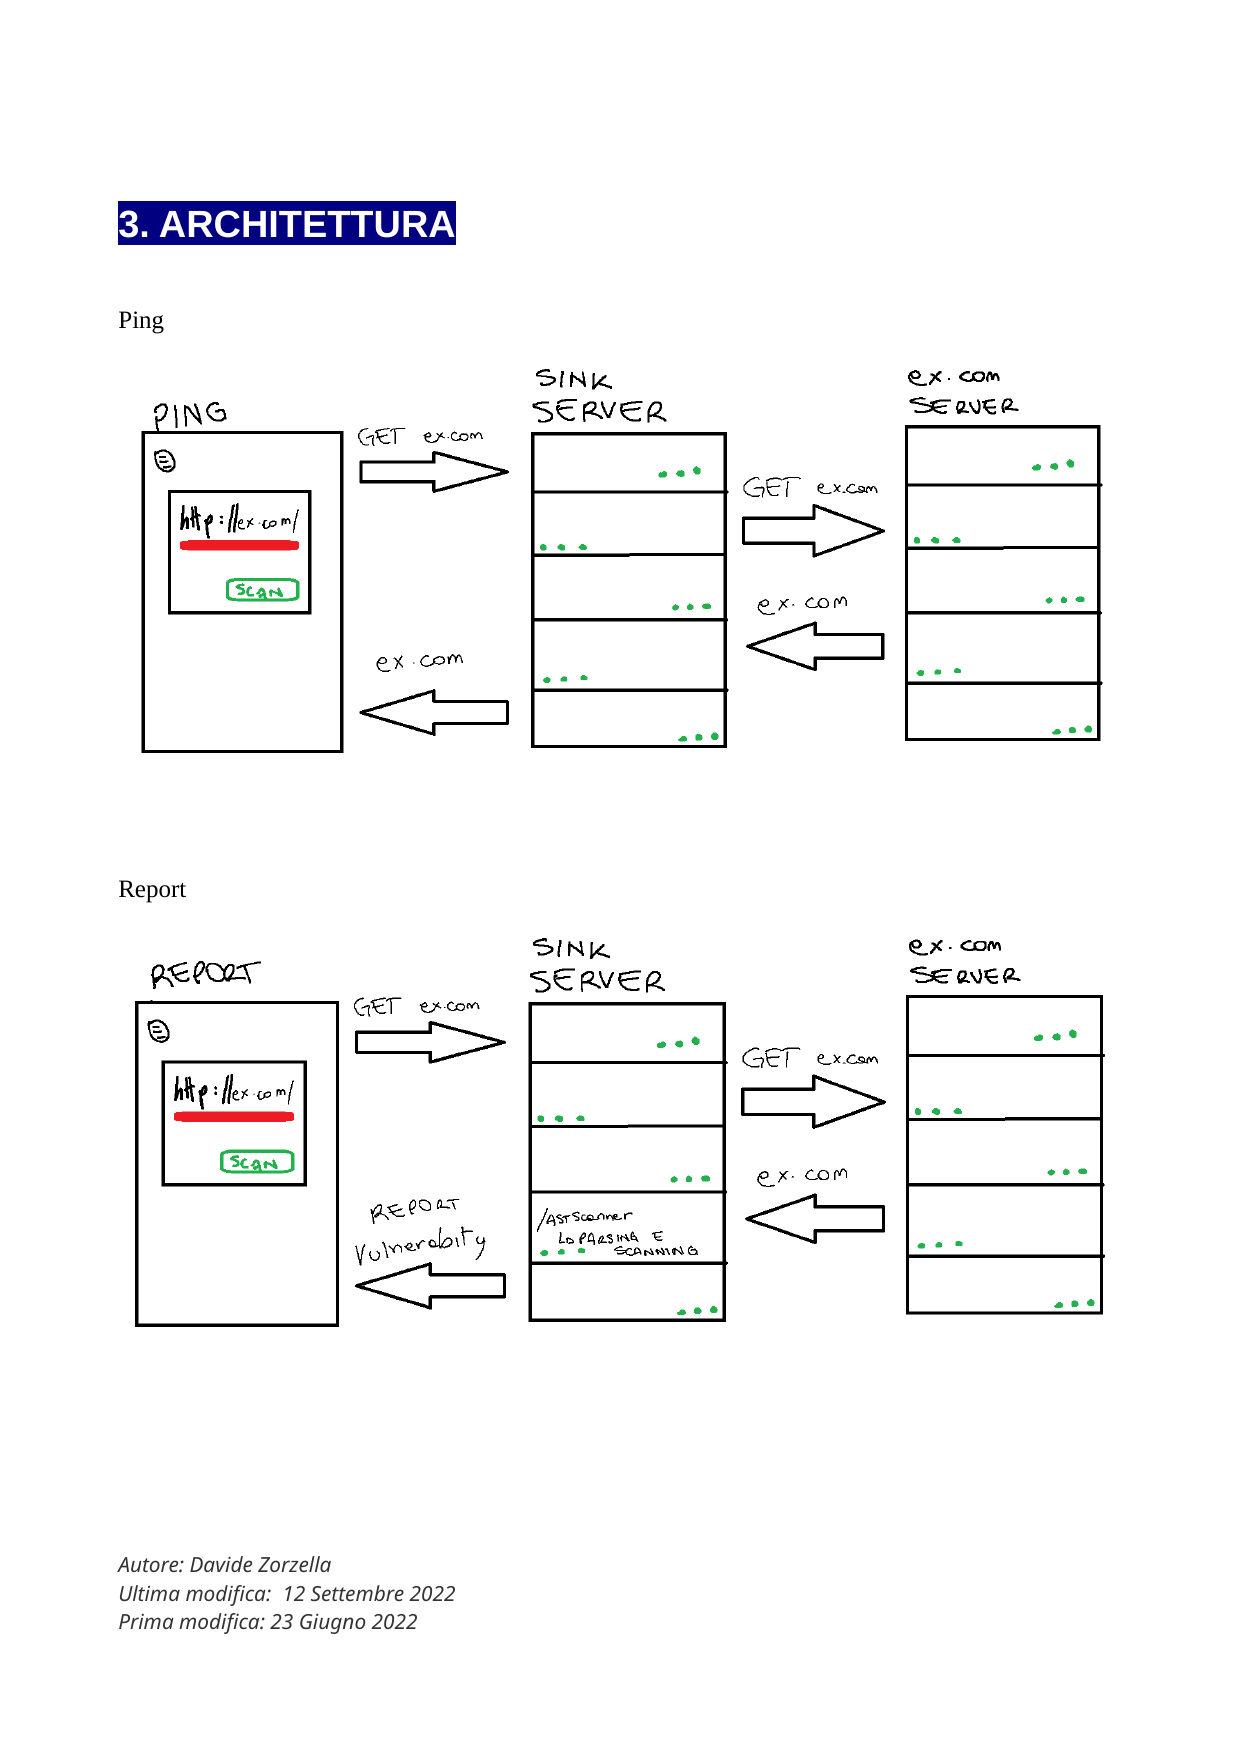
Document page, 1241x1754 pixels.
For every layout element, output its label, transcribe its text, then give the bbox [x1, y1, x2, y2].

text Ping [118, 305, 1122, 334]
picture [117, 922, 1116, 1337]
subtitle 3. ARCHITETTURA [456, 201, 1122, 245]
picture [120, 352, 1116, 776]
text Report [118, 874, 1122, 903]
